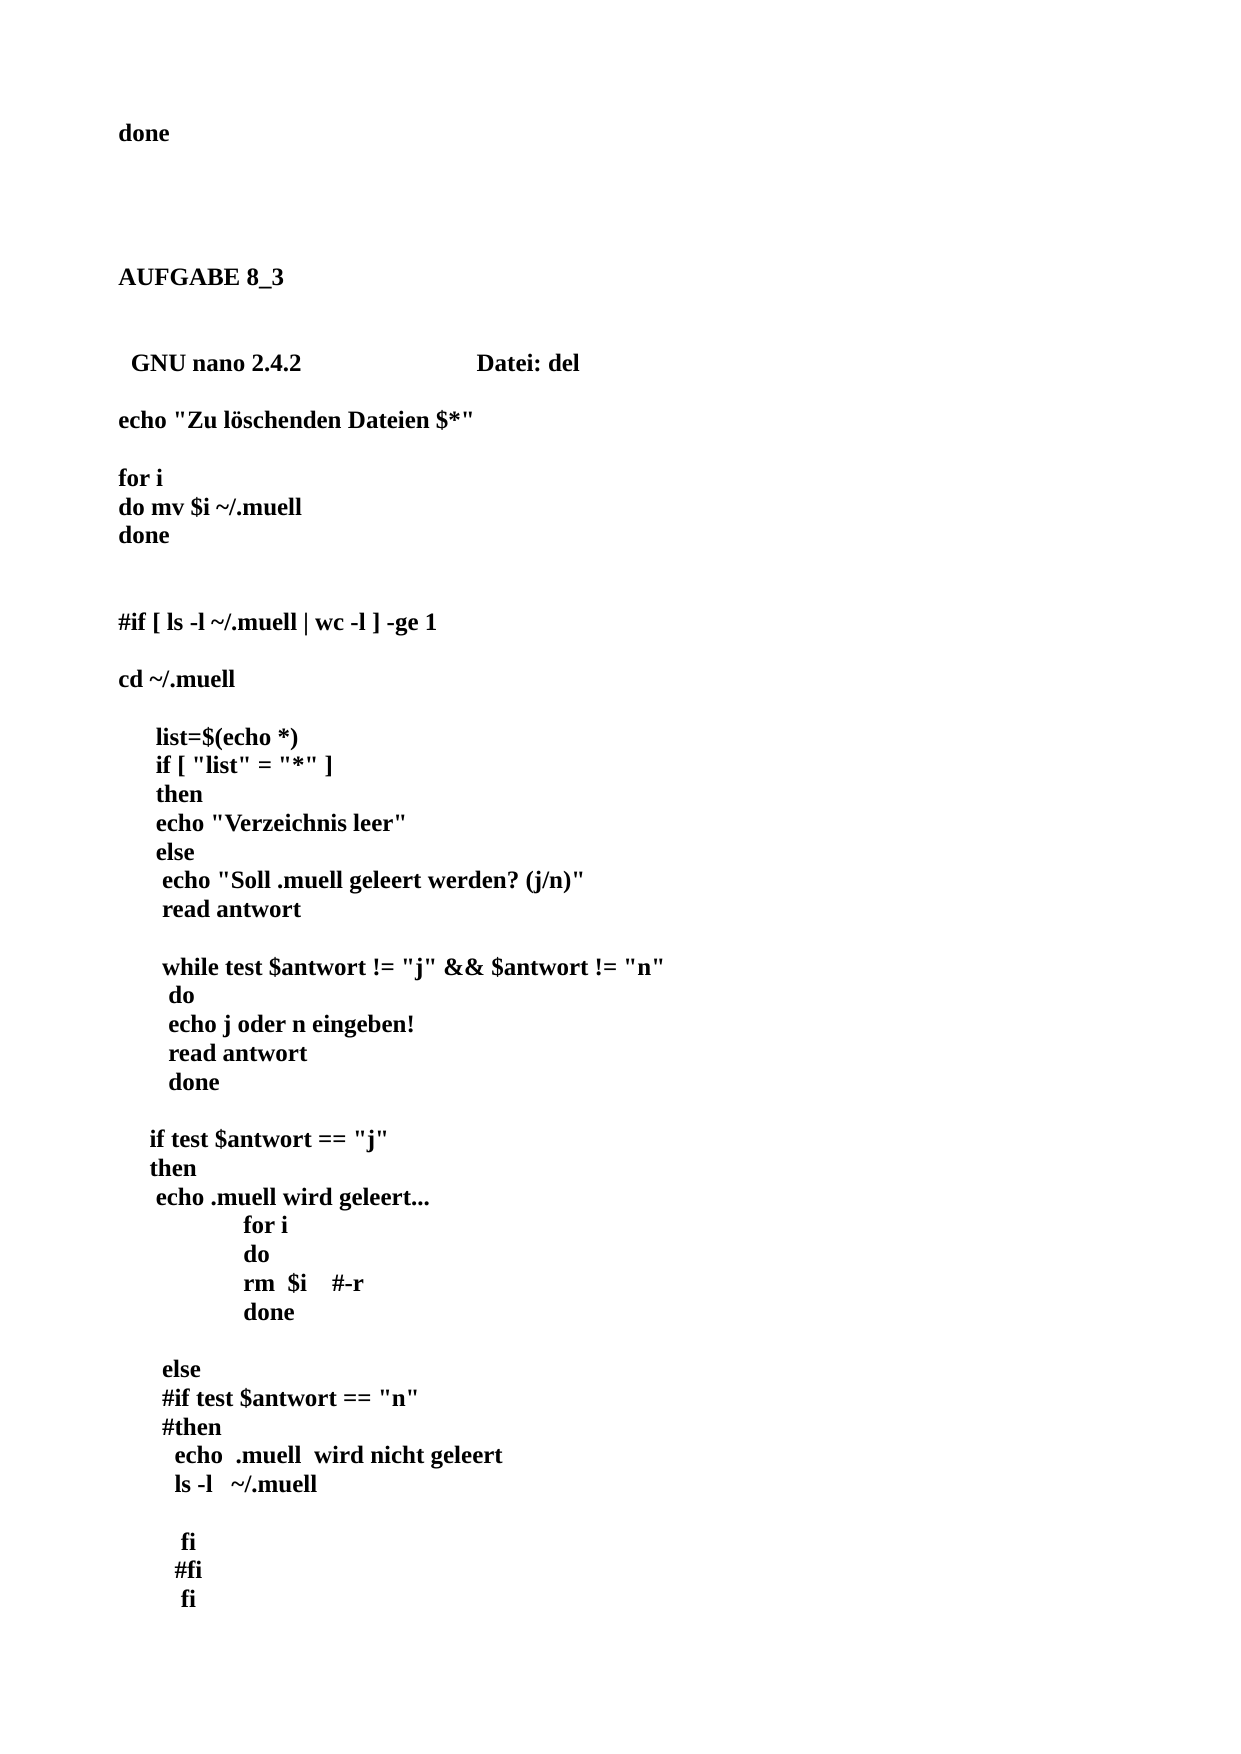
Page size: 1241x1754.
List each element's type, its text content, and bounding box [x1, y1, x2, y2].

text echo .muell wird nicht geleert [118, 1441, 1122, 1469]
text fi [118, 1527, 1122, 1556]
text else [118, 1354, 1122, 1383]
text echo "Verzeichnis leer" [118, 808, 1122, 837]
text list=$(echo *) [118, 722, 1122, 751]
text then [118, 1153, 1122, 1182]
text read antwort [118, 894, 1122, 923]
text #then [118, 1412, 1122, 1441]
text done [118, 521, 1122, 549]
text fi [118, 1584, 1122, 1613]
text GNU nano 2.4.2 Datei: del [118, 348, 1122, 377]
text do mv $i ~/.muell [118, 492, 1122, 521]
text #if test $antwort == "n" [118, 1383, 1122, 1412]
text echo j oder n eingeben! [118, 1009, 1122, 1038]
text done [118, 1297, 1122, 1326]
text done [118, 118, 1122, 147]
text ls -l ~/.muell [118, 1469, 1122, 1498]
text for i [118, 1211, 1122, 1239]
text else [118, 837, 1122, 866]
text read antwort [118, 1038, 1122, 1067]
text if test $antwort == "j" [118, 1124, 1122, 1153]
text echo "Zu löschenden Dateien $*" [118, 406, 1122, 434]
text #fi [118, 1556, 1122, 1584]
text #if [ ls -l ~/.muell | wc -l ] -ge 1 [118, 607, 1122, 636]
text rm $i #-r [118, 1268, 1122, 1297]
text done [118, 1067, 1122, 1096]
text do [118, 981, 1122, 1009]
text while test $antwort != "j" && $antwort != "n" [118, 952, 1122, 981]
text echo "Soll .muell geleert werden? (j/n)" [118, 866, 1122, 894]
text echo .muell wird geleert... [118, 1182, 1122, 1211]
text for i [118, 463, 1122, 492]
text AUFGABE 8_3 [118, 262, 1122, 291]
text do [118, 1239, 1122, 1268]
text cd ~/.muell [118, 664, 1122, 693]
text then [118, 779, 1122, 808]
text if [ "list" = "*" ] [118, 751, 1122, 779]
